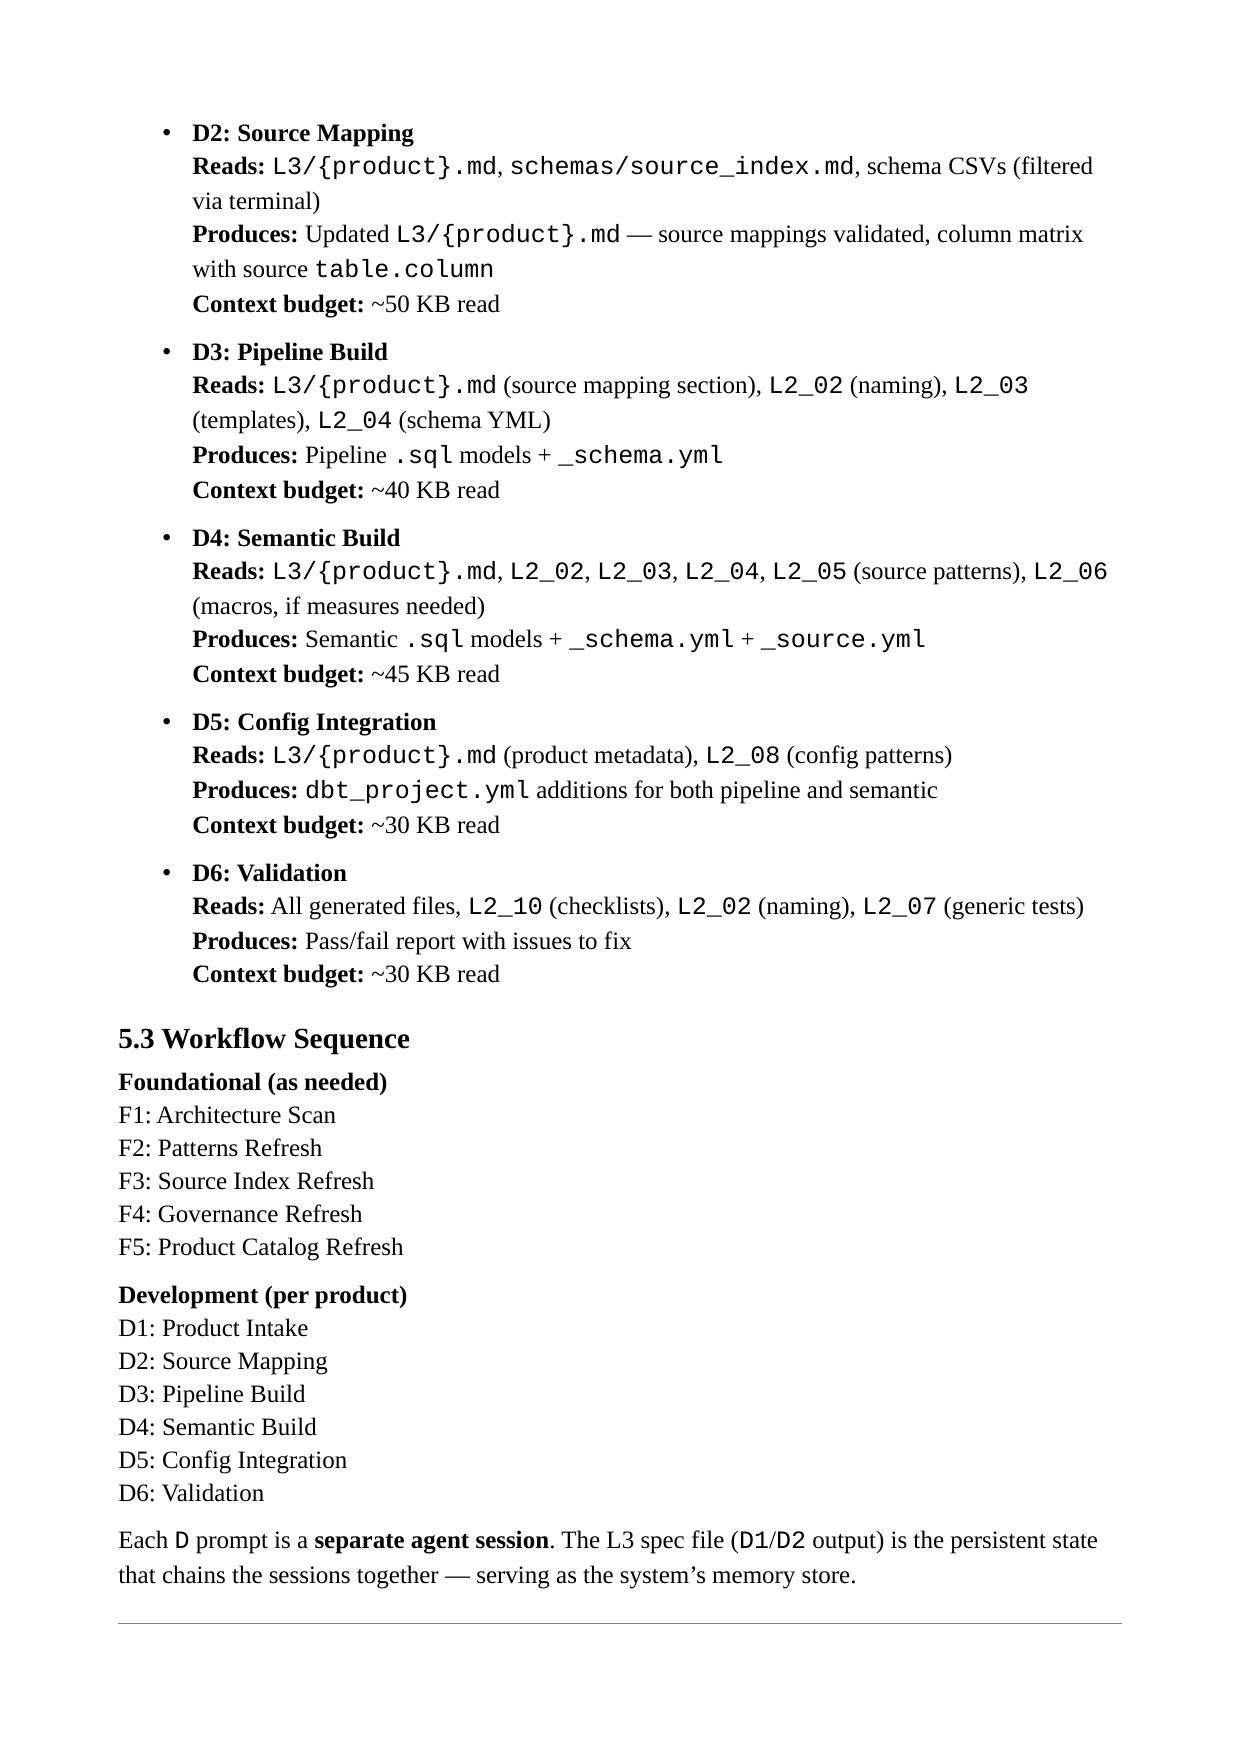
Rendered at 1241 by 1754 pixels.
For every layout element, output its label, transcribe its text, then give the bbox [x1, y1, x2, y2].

list D2: Source Mapping Reads: L3/{product}.md, schemas/source_index.md, schema CSVs (filtered via terminal) Produces: Updated L3/{product}.md — source mappings validated, column matrix with source table.column Context budget: ~50 KB read [162, 118, 1122, 318]
text Each D prompt is a separate agent session. The L3 spec file (D1/D2 output) is the persistent state that chains the sessions together — serving as the system’s memory store. [118, 1526, 1122, 1589]
subtitle 5.3 Workflow Sequence [118, 1021, 1122, 1054]
text Development (per product) D1: Product Intake D2: Source Mapping D3: Pipeline Build D4: Semantic Build D5: Config Integration D6: Validation [118, 1280, 1122, 1507]
list D4: Semantic Build Reads: L3/{product}.md, L2_02, L2_03, L2_04, L2_05 (source patterns), L2_06 (macros, if measures needed) Produces: Semantic .sql models + _schema.yml + _source.yml Context budget: ~45 KB read [162, 523, 1122, 688]
text Foundational (as needed) F1: Architecture Scan F2: Patterns Refresh F3: Source Index Refresh F4: Governance Refresh F5: Product Catalog Refresh [118, 1067, 1122, 1261]
list D5: Config Integration Reads: L3/{product}.md (product metadata), L2_08 (config patterns) Produces: dbt_project.yml additions for both pipeline and semantic Context budget: ~30 KB read [162, 707, 1122, 839]
list D3: Pipeline Build Reads: L3/{product}.md (source mapping section), L2_02 (naming), L2_03 (templates), L2_04 (schema YML) Produces: Pipeline .sql models + _schema.yml Context budget: ~40 KB read [162, 337, 1122, 504]
list D6: Validation Reads: All generated files, L2_10 (checklists), L2_02 (naming), L2_07 (generic tests) Produces: Pass/fail report with issues to fix Context budget: ~30 KB read [162, 858, 1122, 988]
